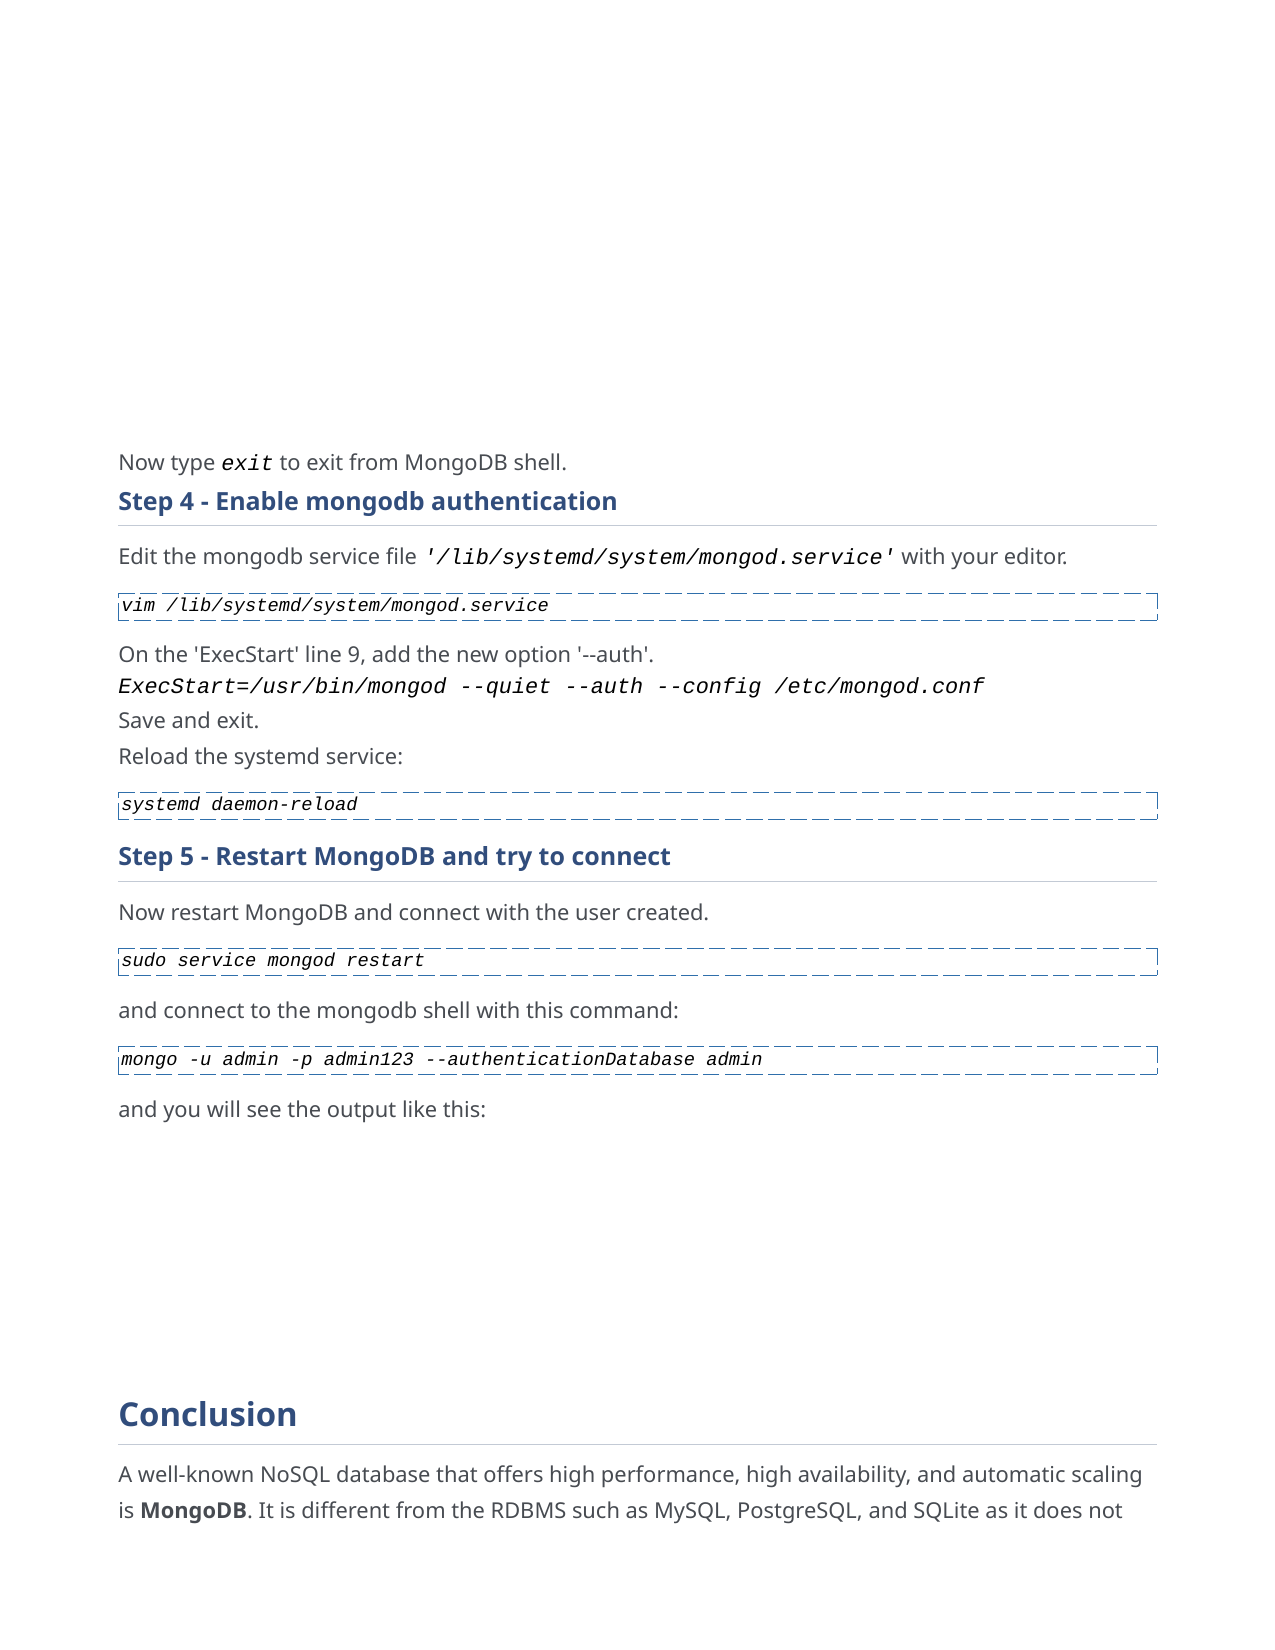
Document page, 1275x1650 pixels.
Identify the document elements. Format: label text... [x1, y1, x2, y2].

subtitle Step 4 - Enable mongodb authentication [118, 483, 1157, 525]
text Reload the systemd service: [118, 741, 1157, 770]
text vim /lib/systemd/system/mongod.service [118, 592, 1157, 620]
text Save and exit. [118, 705, 1157, 735]
text mongo -u admin -p admin123 --authenticationDatabase admin [118, 1046, 1157, 1074]
text A well-known NoSQL database that offers high performance, high availability, and automatic scaling is MongoDB. It is different from the RDBMS such as MySQL, PostgreSQL, and SQLite as it does not [118, 1459, 1157, 1525]
text Now restart MongoDB and connect with the user created. [118, 897, 1157, 926]
subtitle Conclusion [118, 1391, 1157, 1444]
text Edit the mongodb service file '/lib/systemd/system/mongod.service' with your editor. [118, 541, 1157, 571]
text On the 'ExecStart' line 9, add the new option '--auth'. [118, 639, 1157, 669]
text systemd daemon-reload [118, 792, 1157, 819]
text and you will see the output like this: [118, 1093, 1157, 1123]
text sudo service mongod restart [118, 948, 1157, 975]
text and connect to the mongodb shell with this command: [118, 995, 1157, 1025]
text ExecStart=/usr/bin/mongod --quiet --auth --config /etc/mongod.conf [118, 675, 1157, 700]
text Now type exit to exit from MongoDB shell. [118, 447, 1157, 477]
subtitle Step 5 - Restart MongoDB and try to connect [118, 839, 1157, 881]
